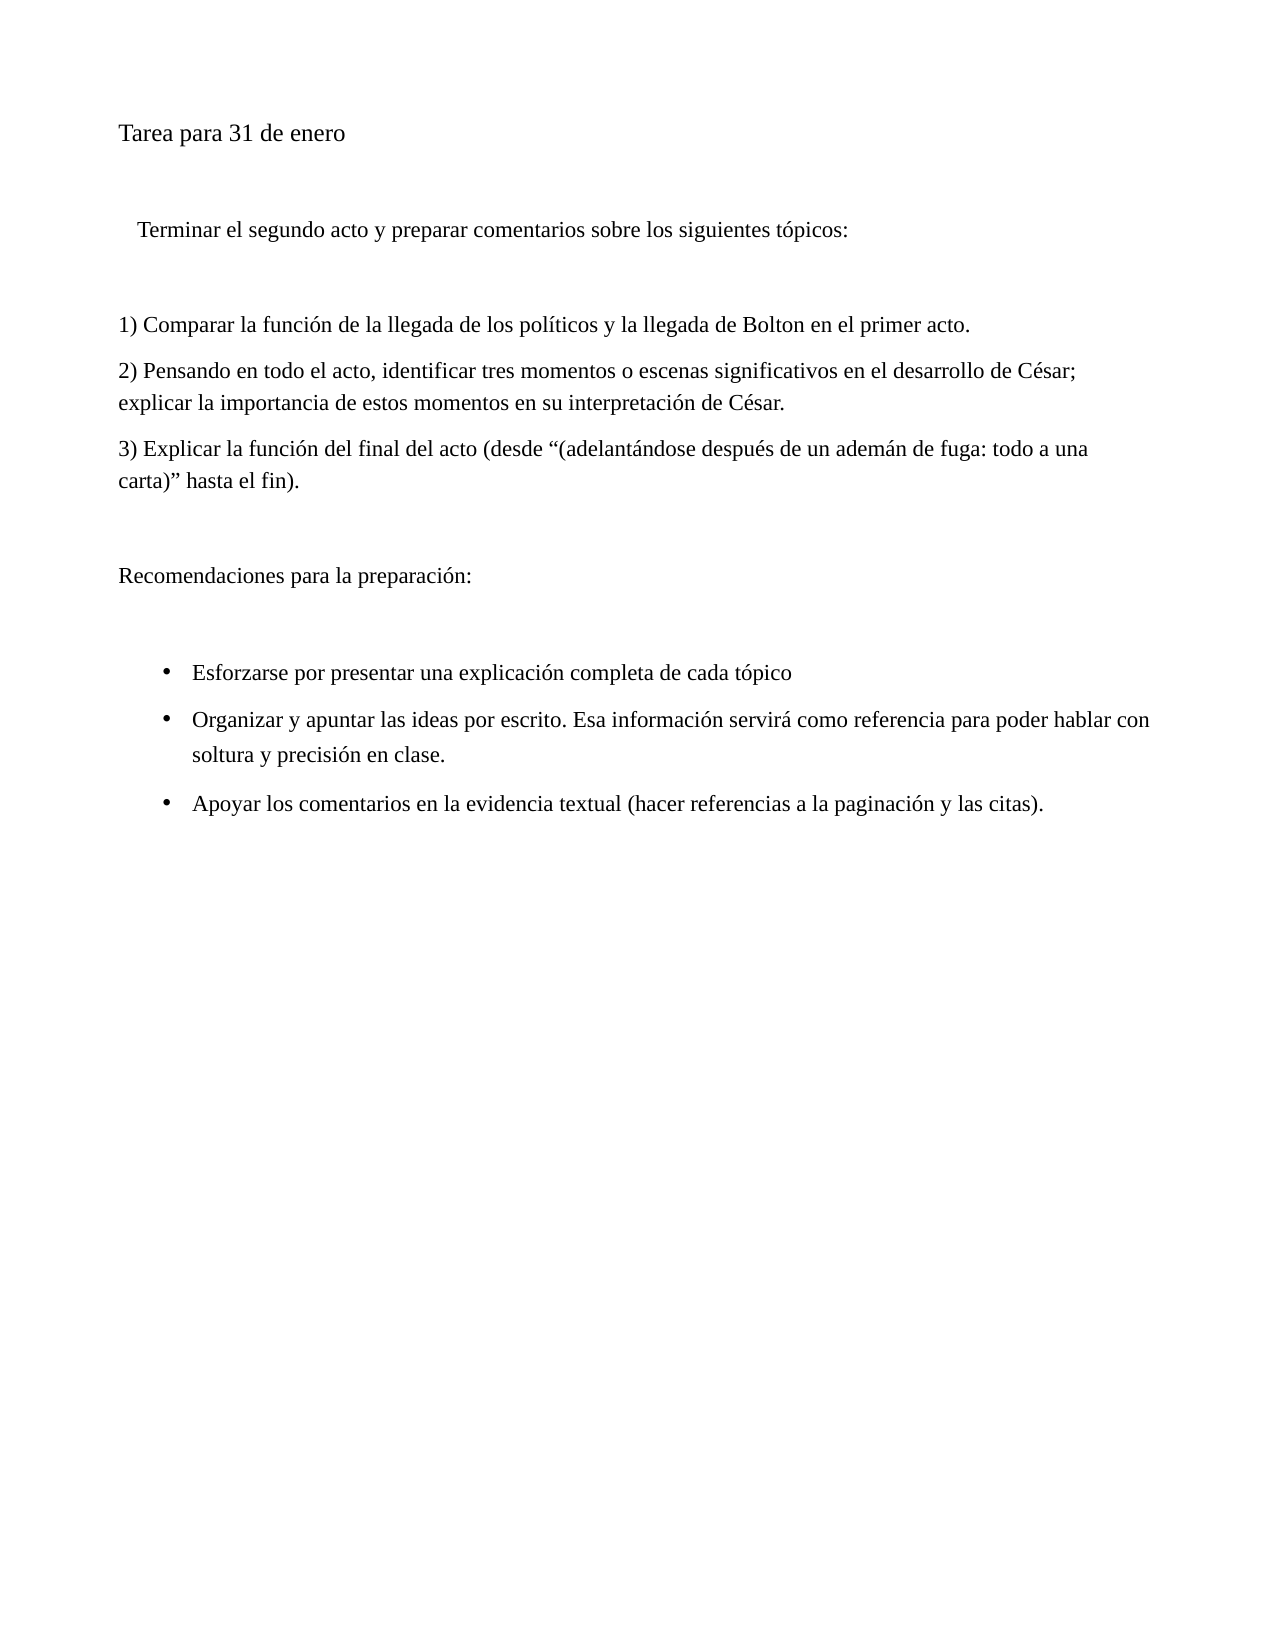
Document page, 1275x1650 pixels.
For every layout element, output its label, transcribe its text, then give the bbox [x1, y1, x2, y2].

text Recomendaciones para la preparación: [118, 562, 1157, 588]
text 1) Comparar la función de la llegada de los políticos y la llegada de Bolton en el primer acto. [118, 311, 1157, 338]
text Terminar el segundo acto y preparar comentarios sobre los siguientes tópicos: [137, 216, 1157, 243]
text Tarea para 31 de enero [118, 118, 1157, 147]
text 2) Pensando en todo el acto, identificar tres momentos o escenas significativos en el desarrollo de César; explicar la importancia de estos momentos en su interpretación de César. [118, 358, 1157, 416]
list Apoyar los comentarios en la evidencia textual (hacer referencias a la paginación y las citas). [162, 788, 1157, 817]
list Organizar y apuntar las ideas por escrito. Esa información servirá como referencia para poder hablar con soltura y precisión en clase. [162, 706, 1157, 768]
text 3) Explicar la función del final del acto (desde “(adelantándose después de un ademán de fuga: todo a una carta)” hasta el fin). [118, 435, 1157, 493]
list Esforzarse por presentar una explicación completa de cada tópico [162, 657, 1157, 686]
